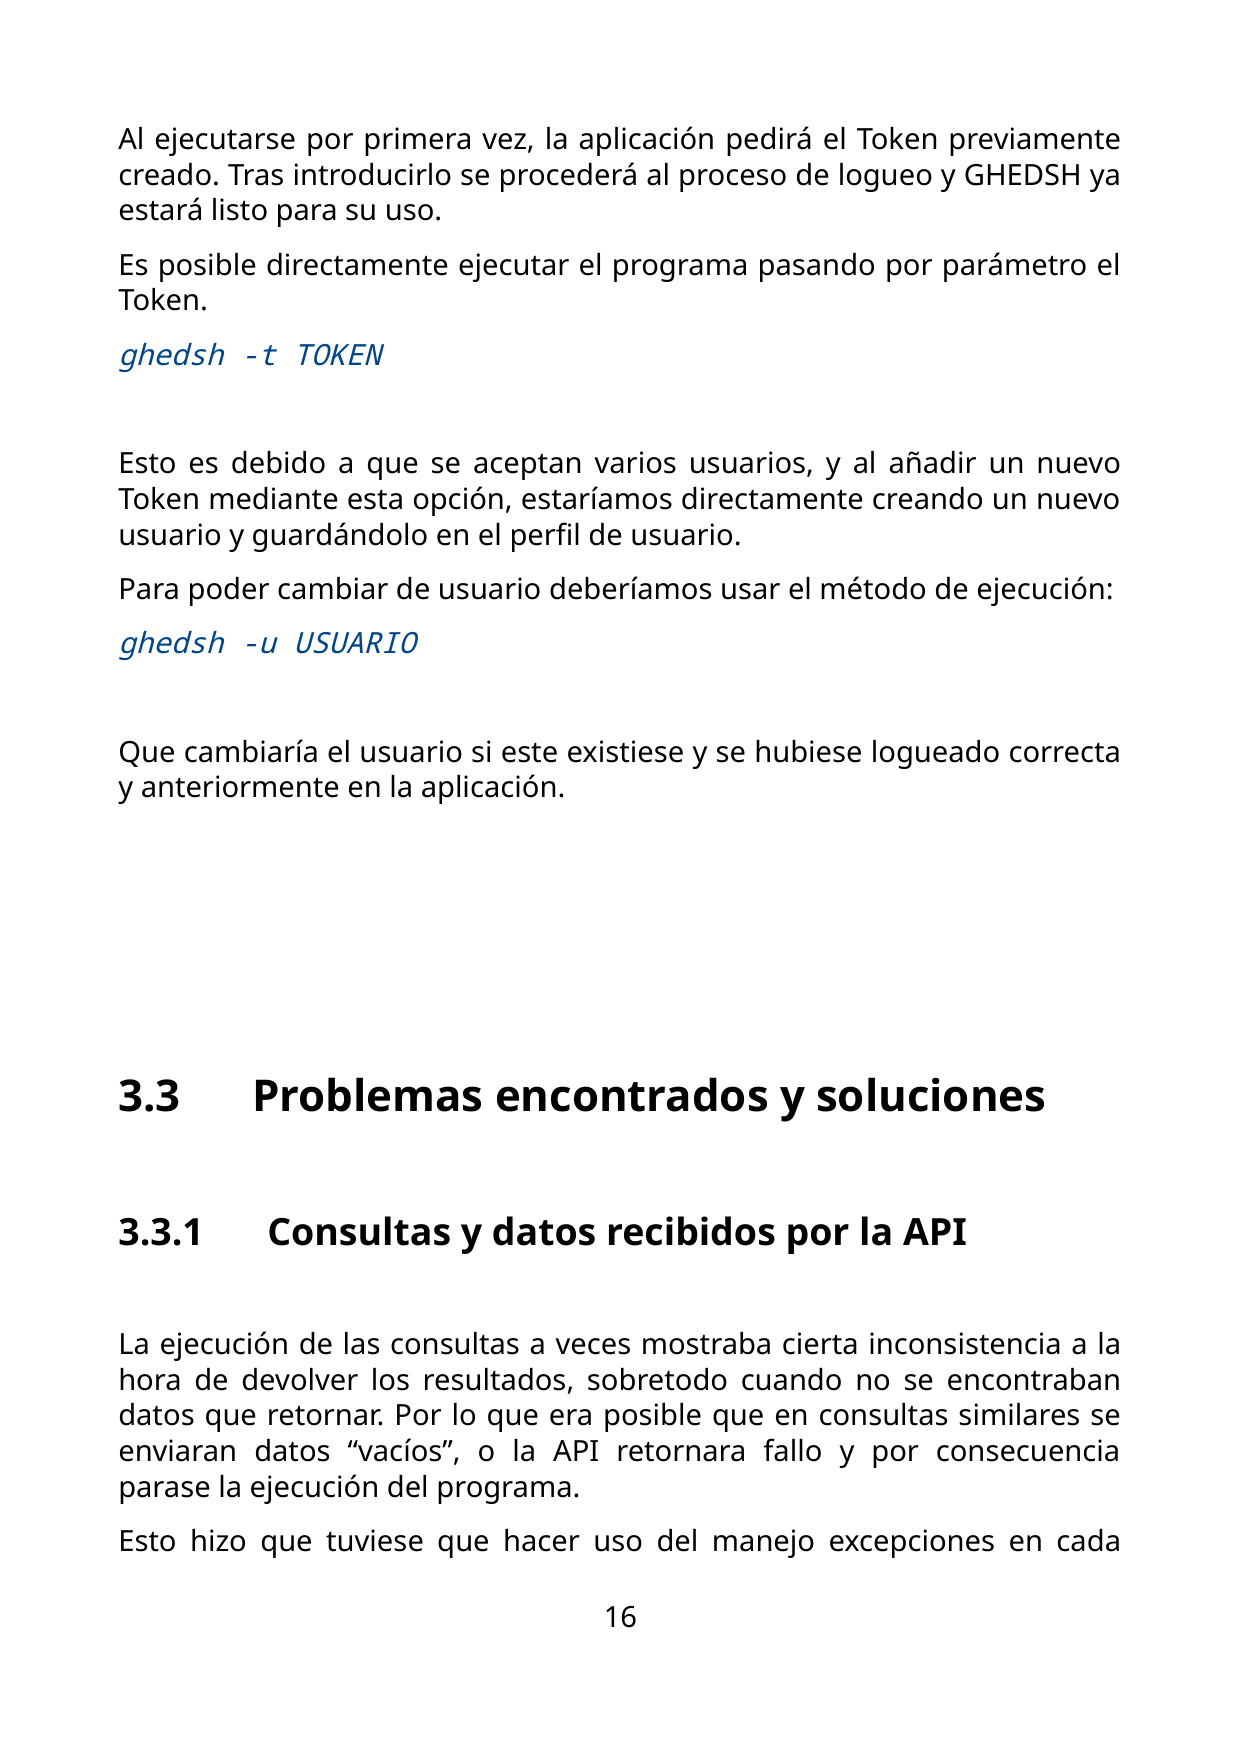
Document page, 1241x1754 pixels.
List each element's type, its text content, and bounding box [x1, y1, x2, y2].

text La ejecución de las consultas a veces mostraba cierta inconsistencia a la hora de devolver los resultados, sobretodo cuando no se encontraban datos que retornar. Por lo que era posible que en consultas similares se enviaran datos “vacíos”, o la API retornara fallo y por consecuencia parase la ejecución del programa. [118, 1323, 1122, 1506]
text ghedsh -t TOKEN [118, 334, 1122, 373]
text Que cambiaría el usuario si este existiese y se hubiese logueado correcta y anteriormente en la aplicación. [118, 731, 1122, 806]
text Es posible directamente ejecutar el programa pasando por parámetro el Token. [118, 244, 1122, 319]
text Esto hizo que tuviese que hacer uso del manejo excepciones en cada [118, 1520, 1122, 1560]
text Esto es debido a que se aceptan varios usuarios, y al añadir un nuevo Token mediante esta opción, estaríamos directamente creando un nuevo usuario y guardándolo en el perfil de usuario. [118, 442, 1122, 553]
subtitle Consultas y datos recibidos por la API [118, 1205, 1122, 1256]
text Al ejecutarse por primera vez, la aplicación pedirá el Token previamente creado. Tras introducirlo se procederá al proceso de logueo y GHEDSH ya estará listo para su uso. [118, 118, 1122, 229]
text ghedsh -u USUARIO [118, 622, 1122, 662]
text Para poder cambiar de usuario deberíamos usar el método de ejecución: [118, 568, 1122, 608]
subtitle Problemas encontrados y soluciones [118, 1064, 1122, 1124]
